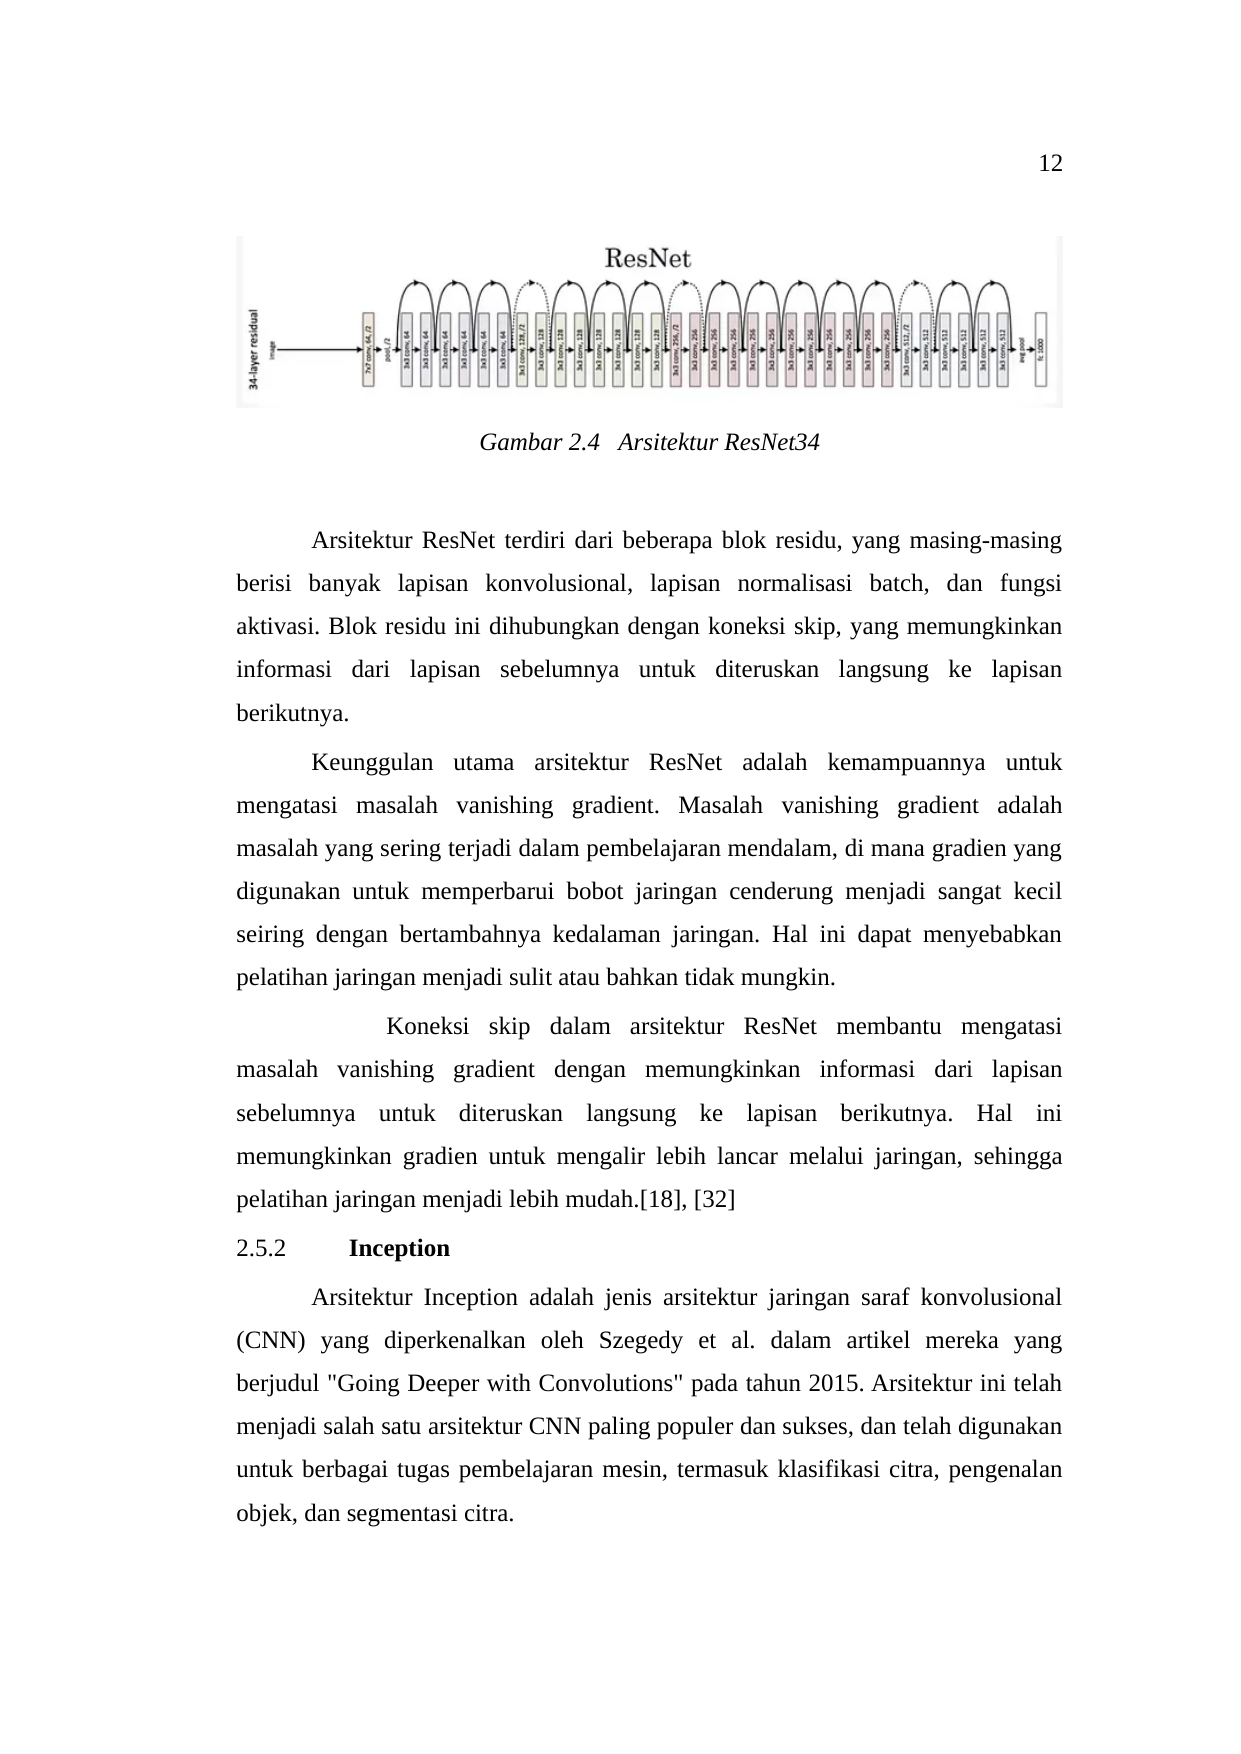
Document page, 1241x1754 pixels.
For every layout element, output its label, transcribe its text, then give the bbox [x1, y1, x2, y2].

text Koneksi skip dalam arsitektur ResNet membantu mengatasi masalah vanishing gradient dengan memungkinkan informasi dari lapisan sebelumnya untuk diteruskan langsung ke lapisan berikutnya. Hal ini memungkinkan gradien untuk mengalir lebih lancar melalui jaringan, sehingga pelatihan jaringan menjadi lebih mudah.[18], [32] [236, 1011, 1063, 1213]
text Arsitektur ResNet terdiri dari beberapa blok residu, yang masing-masing berisi banyak lapisan konvolusional, lapisan normalisasi batch, dan fungsi aktivasi. Blok residu ini dihubungkan dengan koneksi skip, yang memungkinkan informasi dari lapisan sebelumnya untuk diteruskan langsung ke lapisan berikutnya. [236, 525, 1063, 726]
picture [236, 236, 1063, 408]
text Keunggulan utama arsitektur ResNet adalah kemampuannya untuk mengatasi masalah vanishing gradient. Masalah vanishing gradient adalah masalah yang sering terjadi dalam pembelajaran mendalam, di mana gradien yang digunakan untuk memperbarui bobot jaringan cenderung menjadi sangat kecil seiring dengan bertambahnya kedalaman jaringan. Hal ini dapat menyebabkan pelatihan jaringan menjadi sulit atau bahkan tidak mungkin. [236, 747, 1063, 991]
text Arsitektur Inception adalah jenis arsitektur jaringan saraf konvolusional (CNN) yang diperkenalkan oleh Szegedy et al. dalam artikel mereka yang berjudul "Going Deeper with Convolutions" pada tahun 2015. Arsitektur ini telah menjadi salah satu arsitektur CNN paling populer dan sukses, dan telah digunakan untuk berbagai tugas pembelajaran mesin, termasuk klasifikasi citra, pengenalan objek, dan segmentasi citra. [236, 1282, 1063, 1526]
list Inception [236, 1233, 1063, 1262]
text Gambar 2.4 Arsitektur ResNet34 [236, 408, 1063, 456]
